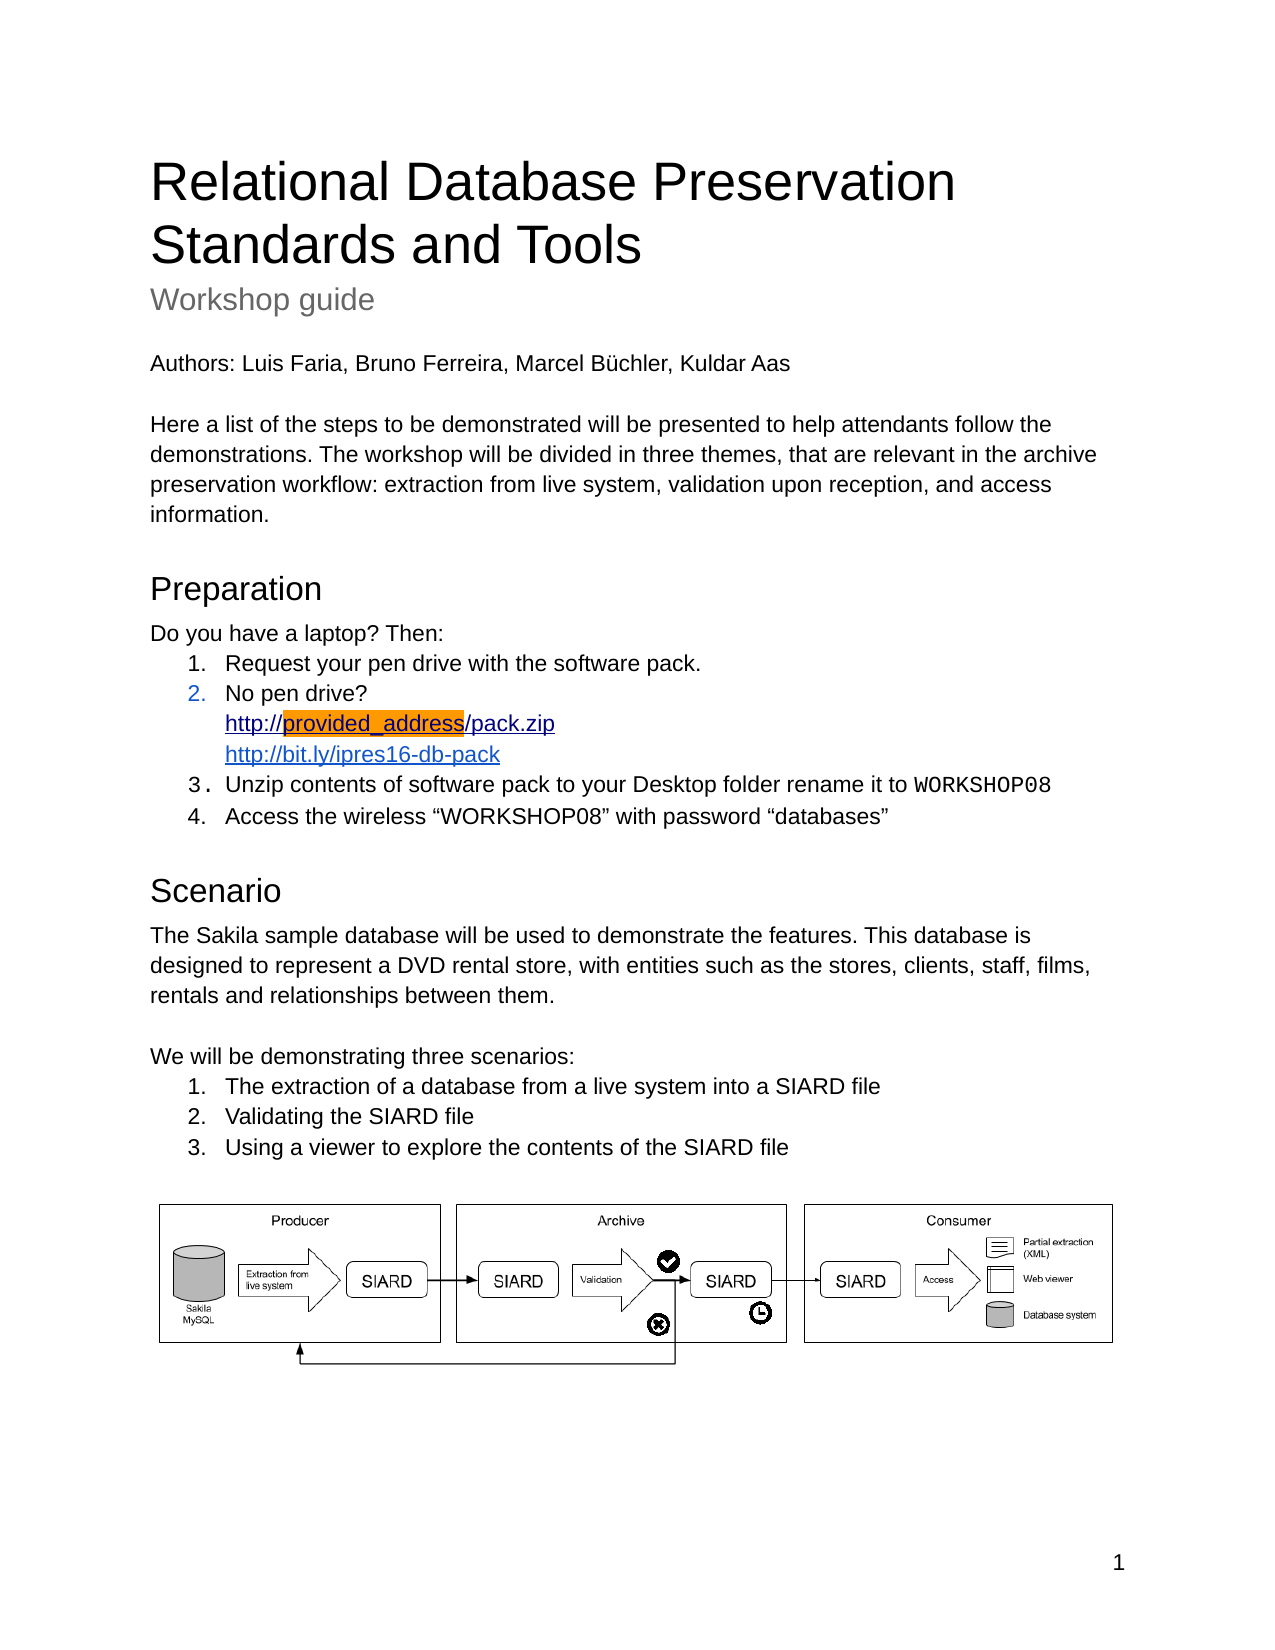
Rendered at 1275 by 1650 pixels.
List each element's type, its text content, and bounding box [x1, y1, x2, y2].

subtitle Scenario [150, 871, 1125, 909]
list Access the wireless “WORKSHOP08” with password “databases” [187, 803, 1125, 830]
list The extraction of a database from a live system into a SIARD file [187, 1073, 1125, 1099]
picture [150, 1193, 1125, 1371]
text Do you have a laptop? Then: [150, 620, 1125, 646]
list Validating the SIARD file [187, 1103, 1125, 1129]
text Authors: Luis Faria, Bruno Ferreira, Marcel Büchler, Kuldar Aas [150, 350, 1125, 376]
list Request your pen drive with the software pack. [187, 650, 1125, 676]
subtitle Workshop guide [150, 281, 1125, 317]
subtitle Preparation [150, 569, 1125, 607]
text Here a list of the steps to be demonstrated will be presented to help attendants follow the demonstrations. The workshop will be divided in three themes, that are relevant in the archive preservation workflow: extraction from live system, validation upon reception, and access information. [150, 411, 1125, 527]
list Using a viewer to explore the contents of the SIARD file [187, 1133, 1125, 1160]
text The Sakila sample database will be used to demonstrate the features. This database is designed to represent a DVD rental store, with entities such as the stores, clients, staff, films, rentals and relationships between them. [150, 922, 1125, 1009]
text We will be demonstrating three scenarios: [150, 1043, 1125, 1069]
list No pen drive? http://provided_address/pack.zip http://bit.ly/ipres16-db-pack [187, 680, 1125, 767]
list Unzip contents of software pack to your Desktop folder rename it to WORKSHOP08 [187, 771, 1125, 799]
title Relational Database Preservation Standards and Tools [150, 150, 1125, 274]
